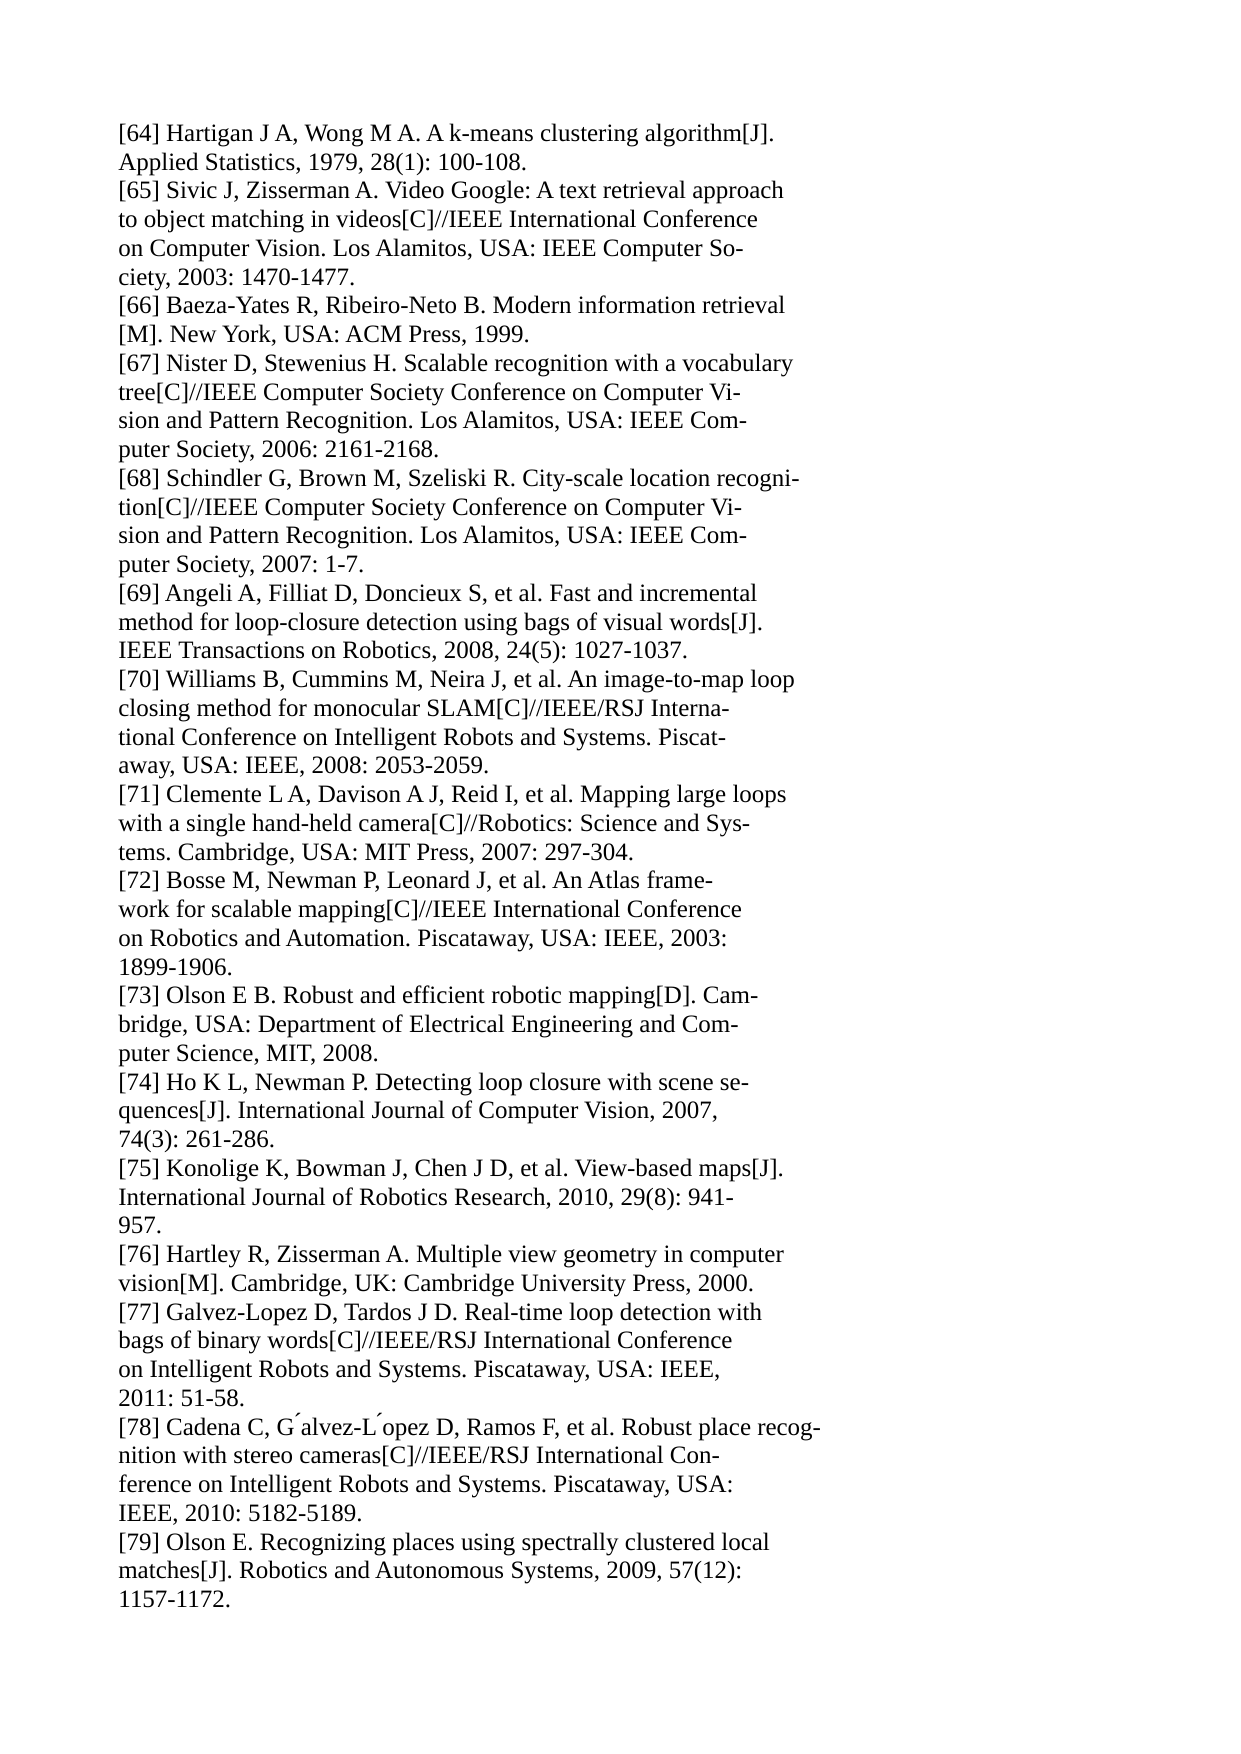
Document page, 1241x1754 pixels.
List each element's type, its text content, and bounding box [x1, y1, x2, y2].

text [72] Bosse M, Newman P, Leonard J, et al. An Atlas frame- [118, 866, 1122, 894]
text IEEE Transactions on Robotics, 2008, 24(5): 1027-1037. [118, 636, 1122, 664]
text International Journal of Robotics Research, 2010, 29(8): 941- [118, 1182, 1122, 1211]
text sion and Pattern Recognition. Los Alamitos, USA: IEEE Com- [118, 521, 1122, 549]
text [75] Konolige K, Bowman J, Chen J D, et al. View-based maps[J]. [118, 1153, 1122, 1182]
text ciety, 2003: 1470-1477. [118, 262, 1122, 291]
text tems. Cambridge, USA: MIT Press, 2007: 297-304. [118, 837, 1122, 866]
text away, USA: IEEE, 2008: 2053-2059. [118, 751, 1122, 779]
text method for loop-closure detection using bags of visual words[J]. [118, 607, 1122, 636]
text 957. [118, 1211, 1122, 1239]
text bridge, USA: Department of Electrical Engineering and Com- [118, 1009, 1122, 1038]
text ference on Intelligent Robots and Systems. Piscataway, USA: [118, 1469, 1122, 1498]
text [64] Hartigan J A, Wong M A. A k-means clustering algorithm[J]. [118, 118, 1122, 147]
text on Computer Vision. Los Alamitos, USA: IEEE Computer So- [118, 233, 1122, 262]
text 1899-1906. [118, 952, 1122, 981]
text [76] Hartley R, Zisserman A. Multiple view geometry in computer [118, 1239, 1122, 1268]
text [66] Baeza-Yates R, Ribeiro-Neto B. Modern information retrieval [118, 291, 1122, 319]
text 1157-1172. [118, 1584, 1122, 1613]
text tion[C]//IEEE Computer Society Conference on Computer Vi- [118, 492, 1122, 521]
text [74] Ho K L, Newman P. Detecting loop closure with scene se- [118, 1067, 1122, 1096]
text 2011: 51-58. [118, 1383, 1122, 1412]
text vision[M]. Cambridge, UK: Cambridge University Press, 2000. [118, 1268, 1122, 1297]
text puter Society, 2007: 1-7. [118, 549, 1122, 578]
text [67] Nister D, Stewenius H. Scalable recognition with a vocabulary [118, 348, 1122, 377]
text work for scalable mapping[C]//IEEE International Conference [118, 894, 1122, 923]
text [73] Olson E B. Robust and efficient robotic mapping[D]. Cam- [118, 981, 1122, 1009]
text [M]. New York, USA: ACM Press, 1999. [118, 319, 1122, 348]
text tional Conference on Intelligent Robots and Systems. Piscat- [118, 722, 1122, 751]
text matches[J]. Robotics and Autonomous Systems, 2009, 57(12): [118, 1556, 1122, 1584]
text puter Society, 2006: 2161-2168. [118, 434, 1122, 463]
text nition with stereo cameras[C]//IEEE/RSJ International Con- [118, 1441, 1122, 1469]
text bags of binary words[C]//IEEE/RSJ International Conference [118, 1326, 1122, 1354]
text [69] Angeli A, Filliat D, Doncieux S, et al. Fast and incremental [118, 578, 1122, 607]
text puter Science, MIT, 2008. [118, 1038, 1122, 1067]
text [79] Olson E. Recognizing places using spectrally clustered local [118, 1527, 1122, 1556]
text [68] Schindler G, Brown M, Szeliski R. City-scale location recogni- [118, 463, 1122, 492]
text sion and Pattern Recognition. Los Alamitos, USA: IEEE Com- [118, 406, 1122, 434]
text closing method for monocular SLAM[C]//IEEE/RSJ Interna- [118, 693, 1122, 722]
text quences[J]. International Journal of Computer Vision, 2007, [118, 1096, 1122, 1124]
text IEEE, 2010: 5182-5189. [118, 1498, 1122, 1527]
text [71] Clemente L A, Davison A J, Reid I, et al. Mapping large loops [118, 779, 1122, 808]
text [70] Williams B, Cummins M, Neira J, et al. An image-to-map loop [118, 664, 1122, 693]
text tree[C]//IEEE Computer Society Conference on Computer Vi- [118, 377, 1122, 406]
text on Intelligent Robots and Systems. Piscataway, USA: IEEE, [118, 1354, 1122, 1383]
text with a single hand-held camera[C]//Robotics: Science and Sys- [118, 808, 1122, 837]
text [77] Galvez-Lopez D, Tardos J D. Real-time loop detection with [118, 1297, 1122, 1326]
text 74(3): 261-286. [118, 1124, 1122, 1153]
text [65] Sivic J, Zisserman A. Video Google: A text retrieval approach [118, 176, 1122, 204]
text to object matching in videos[C]//IEEE International Conference [118, 204, 1122, 233]
text [78] Cadena C, G ́alvez-L ́opez D, Ramos F, et al. Robust place recog- [118, 1412, 1122, 1441]
text Applied Statistics, 1979, 28(1): 100-108. [118, 147, 1122, 176]
text on Robotics and Automation. Piscataway, USA: IEEE, 2003: [118, 923, 1122, 952]
